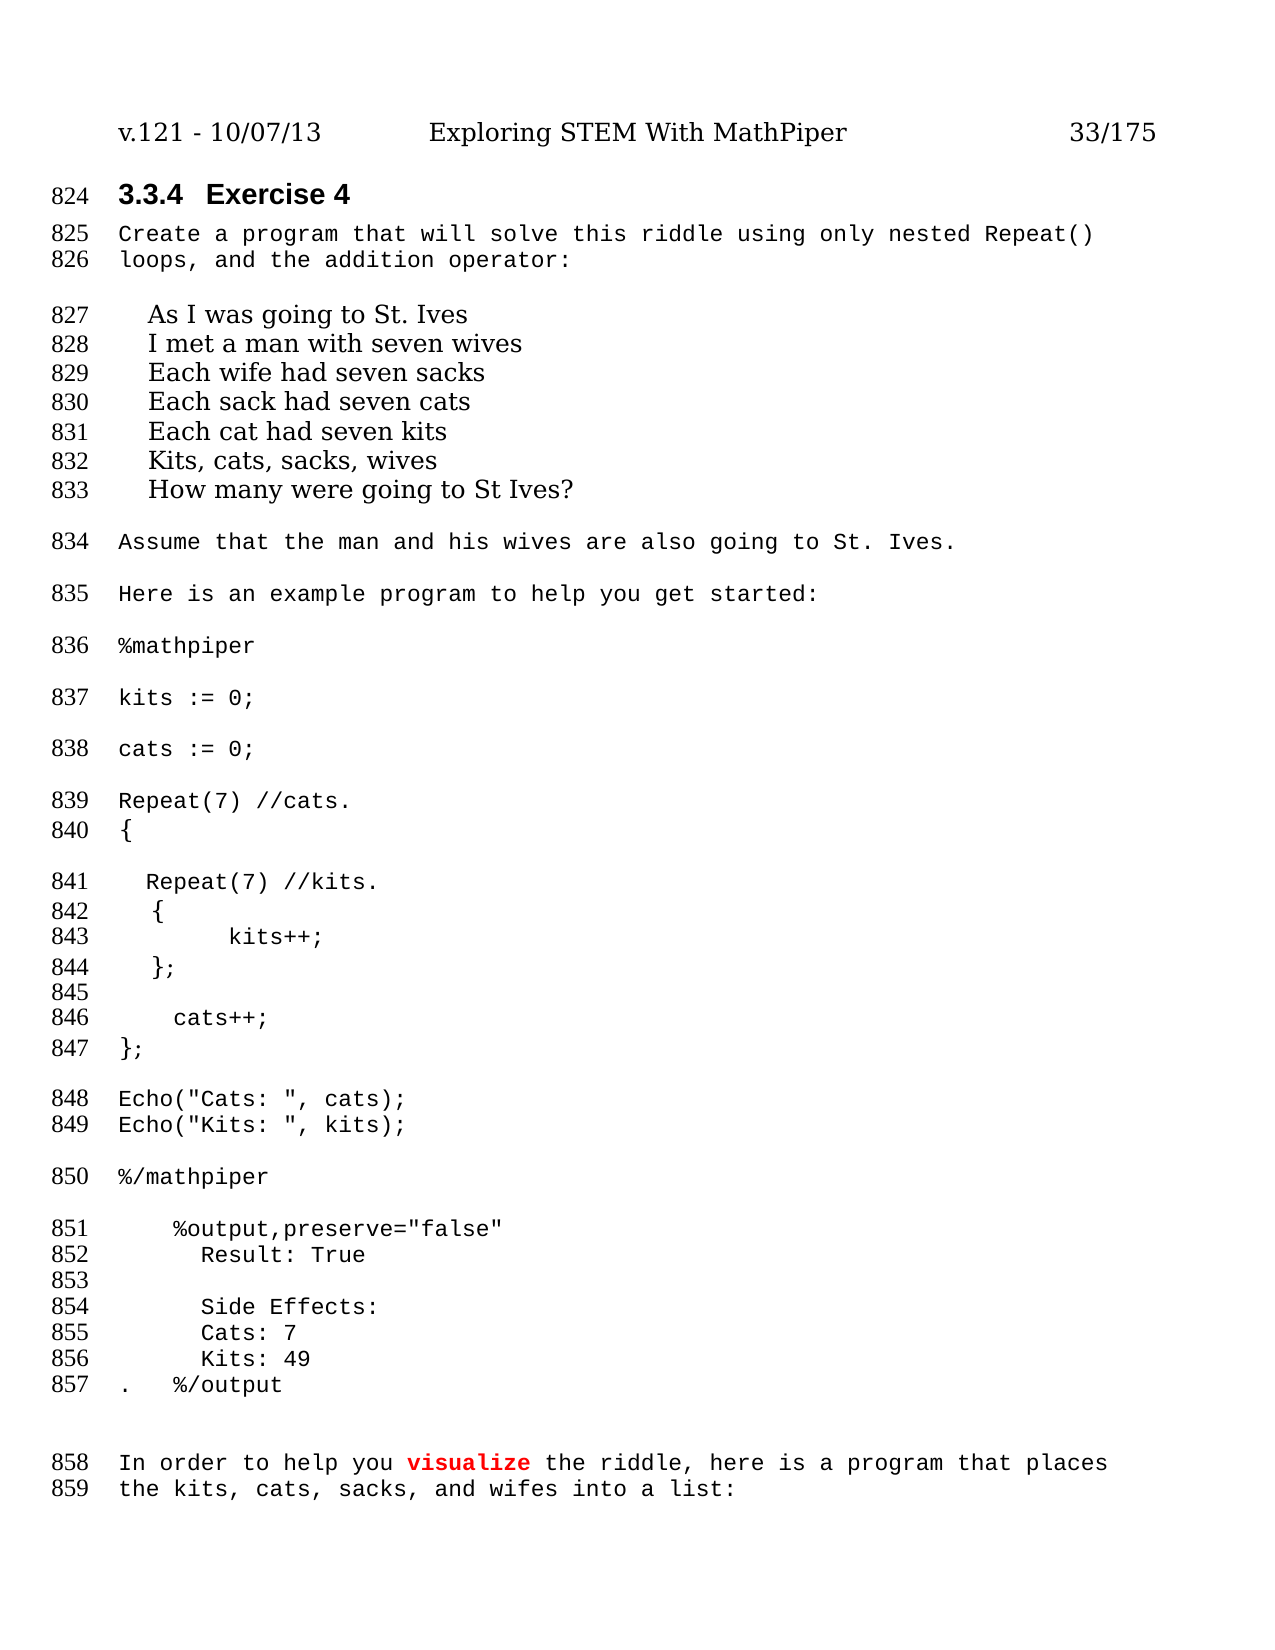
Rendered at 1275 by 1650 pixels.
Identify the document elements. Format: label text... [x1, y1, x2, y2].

text How many were going to St Ives? [148, 475, 1157, 504]
text As I was going to St. Ives [148, 300, 1157, 329]
text Here is an example program to help you get started: [118, 582, 1157, 608]
text Repeat(7) //cats. [118, 789, 1157, 816]
text Cats: 7 [118, 1321, 1157, 1347]
subtitle Exercise 4 [118, 177, 1157, 210]
text Echo("Kits: ", kits); [118, 1114, 1157, 1140]
text %mathpiper [118, 634, 1157, 660]
text Kits, cats, sacks, wives [148, 446, 1157, 475]
text Each cat had seven kits [148, 417, 1157, 446]
text { [118, 897, 1157, 926]
text Result: True [118, 1243, 1157, 1269]
text Repeat(7) //kits. [118, 871, 1157, 897]
text Each wife had seven sacks [148, 358, 1157, 388]
text . %/output [118, 1373, 1157, 1399]
text Echo("Cats: ", cats); [118, 1088, 1157, 1114]
text %output,preserve="false" [118, 1217, 1157, 1243]
text cats := 0; [118, 738, 1157, 764]
text Side Effects: [118, 1295, 1157, 1321]
text Create a program that will solve this riddle using only nested Repeat() loops, and the addition operator: [118, 222, 1157, 274]
text }; [118, 1033, 1157, 1062]
text %/mathpiper [118, 1166, 1157, 1192]
text kits++; [118, 926, 1157, 952]
text Kits: 49 [118, 1347, 1157, 1373]
text In order to help you visualize the riddle, here is a program that places the kits, cats, sacks, and wifes into a list: [118, 1451, 1157, 1503]
text Assume that the man and his wives are also going to St. Ives. [118, 530, 1157, 556]
text I met a man with seven wives [148, 329, 1157, 358]
text { [118, 816, 1157, 845]
text kits := 0; [118, 686, 1157, 712]
text Each sack had seven cats [148, 388, 1157, 417]
text }; [118, 952, 1157, 981]
text cats++; [118, 1007, 1157, 1033]
